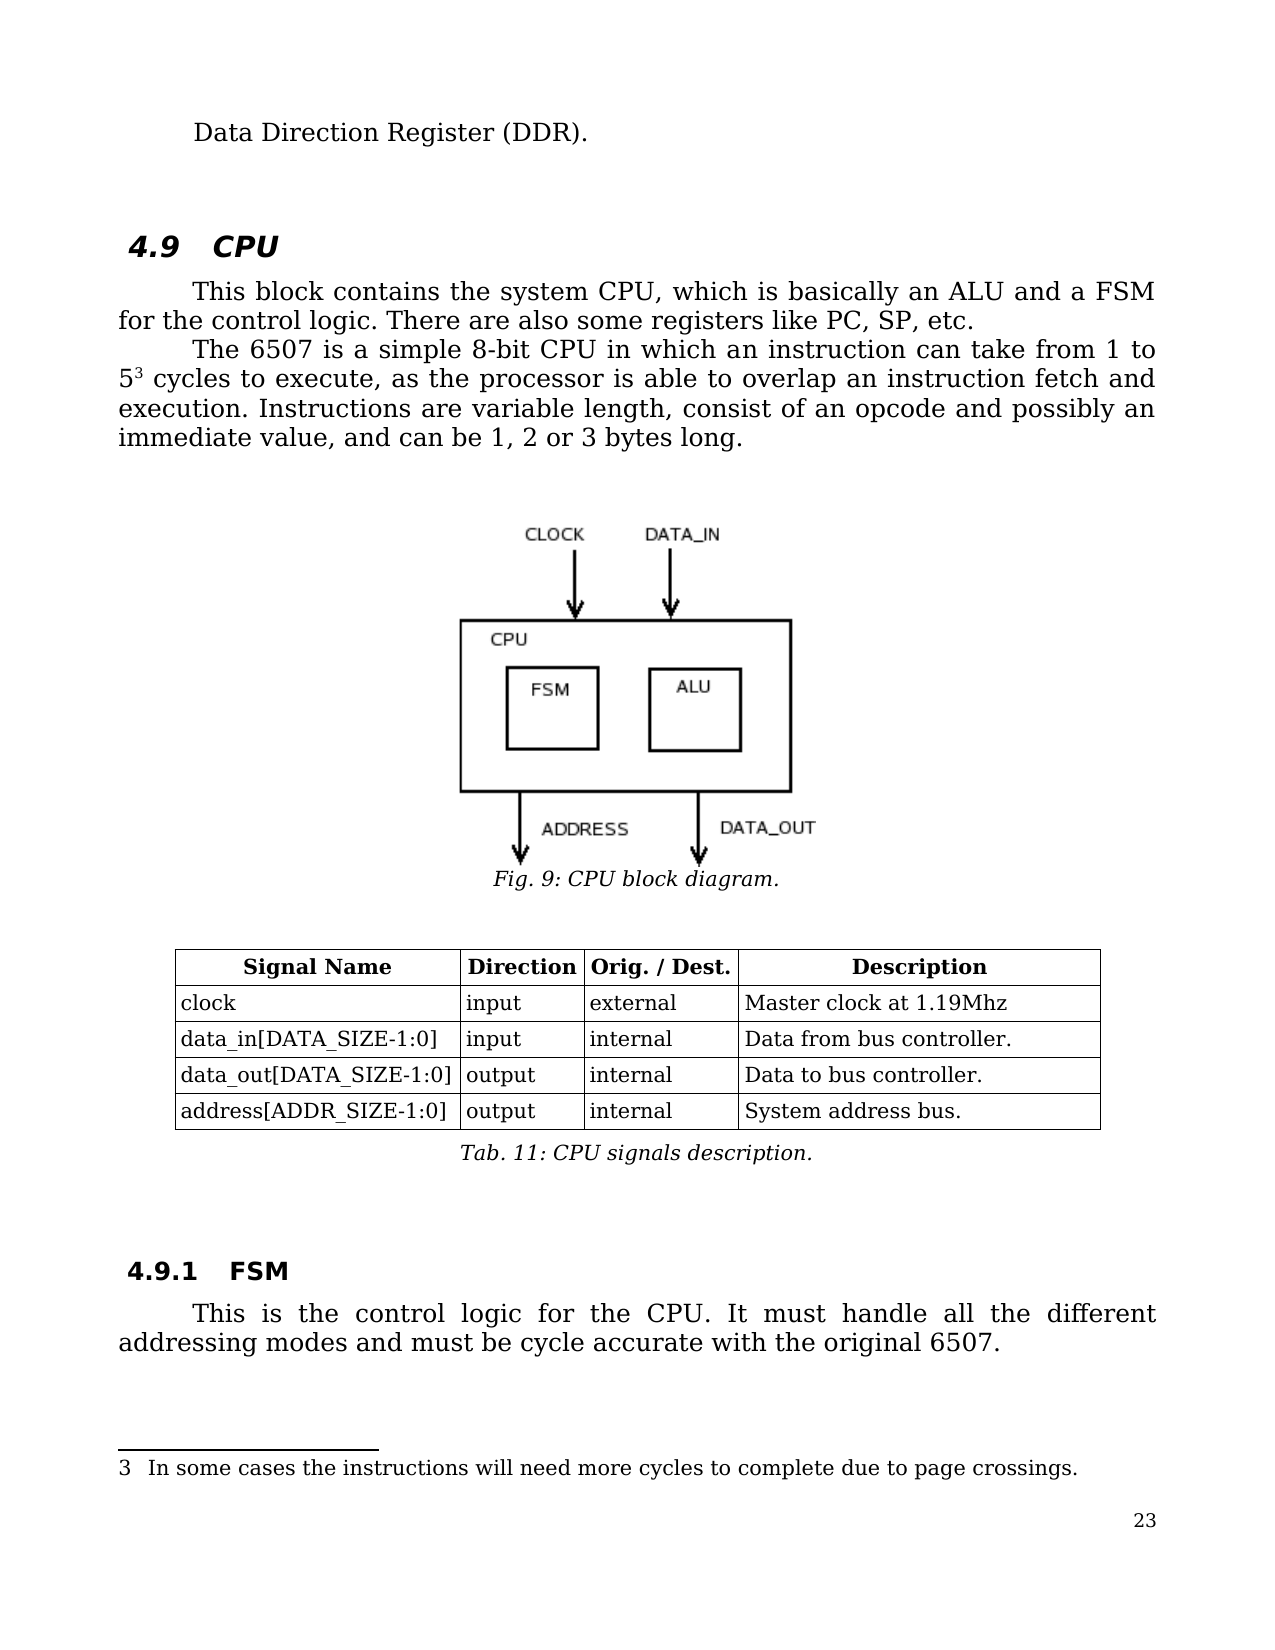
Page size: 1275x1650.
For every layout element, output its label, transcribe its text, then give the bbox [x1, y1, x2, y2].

table_cell data_out[DATA_SIZE-1:0] [176, 1058, 460, 1093]
table_header Direction [461, 950, 584, 985]
table_cell Data from bus controller. [739, 1022, 1100, 1057]
table_cell data_in[DATA_SIZE-1:0] [176, 1022, 460, 1057]
subtitle CPU [118, 231, 1157, 264]
table_cell clock [176, 986, 460, 1021]
table_cell output [461, 1058, 584, 1093]
table_cell input [461, 1022, 584, 1057]
table_cell external [585, 986, 738, 1021]
table_cell input [461, 986, 584, 1021]
table_header Description [739, 950, 1100, 985]
table_cell output [461, 1094, 584, 1129]
table_cell address[ADDR_SIZE-1:0] [176, 1094, 460, 1129]
table_header Orig. / Dest. [585, 950, 738, 985]
picture [459, 523, 816, 867]
subtitle FSM [118, 1257, 1157, 1286]
table_cell Data to bus controller. [739, 1058, 1100, 1093]
text The 6507 is a simple 8-bit CPU in which an instruction can take from 1 to 5 cycles to execute, as the processor is able to overlap an instruction fetch and execution. Instructions are variable length, consist of an opcode and possibly an immediate value, and can be 1, 2 or 3 bytes long. [118, 335, 1157, 452]
text This is the control logic for the CPU. It must handle all the different addressing modes and must be cycle accurate with the original 6507. [118, 1299, 1157, 1357]
text Fig. 9: CPU block diagram. [459, 867, 816, 891]
text Tab. 11: CPU signals description. [118, 1141, 1157, 1166]
table_cell Master clock at 1.19Mhz [739, 986, 1100, 1021]
table_cell internal [585, 1022, 738, 1057]
text In some cases the instructions will need more cycles to complete due to page crossings. [118, 1456, 1157, 1481]
table_cell internal [585, 1094, 738, 1129]
table_header Signal Name [176, 950, 460, 985]
text This block contains the system CPU, which is basically an ALU and a FSM for the control logic. There are also some registers like PC, SP, etc. [118, 277, 1157, 335]
table_cell System address bus. [739, 1094, 1100, 1129]
list Data Direction Register (DDR). [156, 118, 1157, 147]
table_cell internal [585, 1058, 738, 1093]
